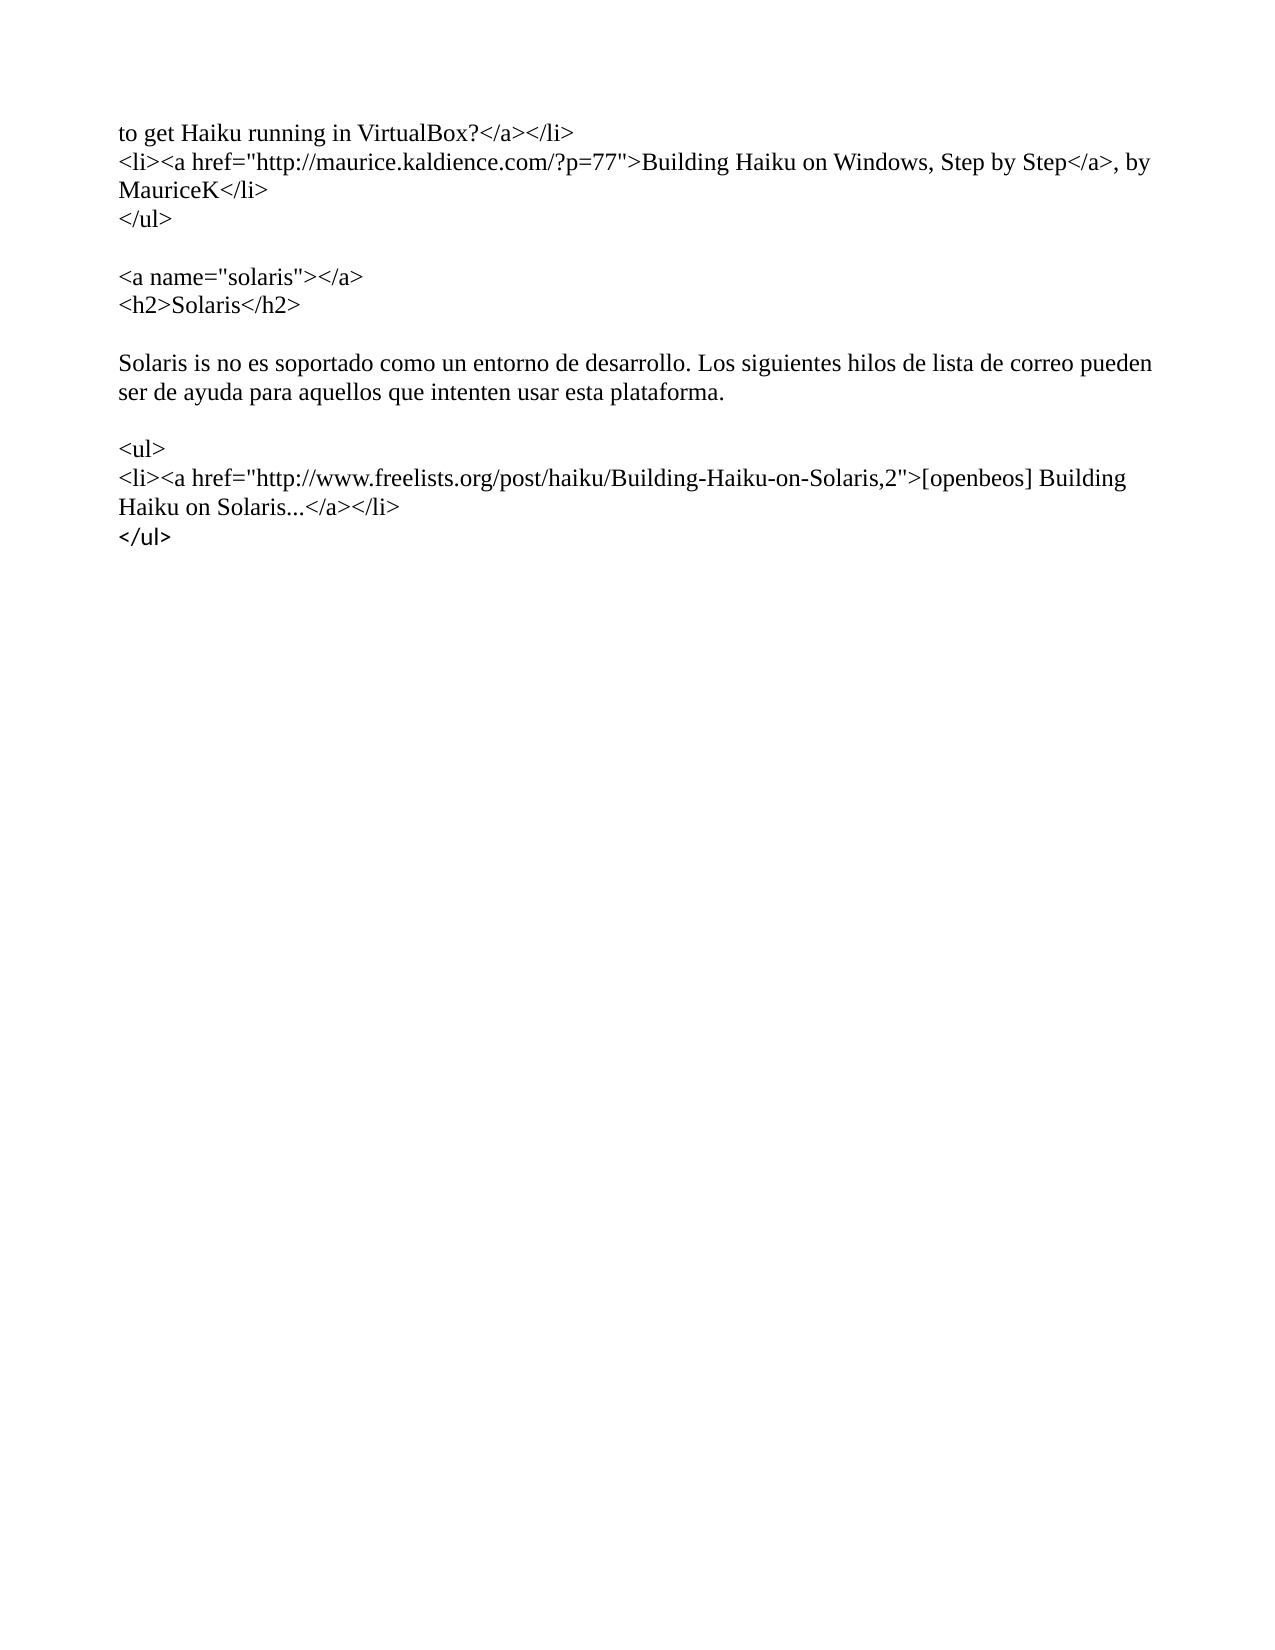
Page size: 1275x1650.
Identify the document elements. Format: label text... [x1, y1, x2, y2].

text <h2>Solaris</h2> [118, 291, 1157, 319]
text <ul> [118, 434, 1157, 463]
text </ul> [118, 521, 1157, 551]
text <a name="solaris"></a> [118, 262, 1157, 291]
text </ul> [118, 204, 1157, 233]
text Solaris is no es soportado como un entorno de desarrollo. Los siguientes hilos de lista de correo pueden ser de ayuda para aquellos que intenten usar esta plataforma. [118, 348, 1157, 406]
text <li><a href="http://maurice.kaldience.com/?p=77">Building Haiku on Windows, Step by Step</a>, by MauriceK</li> [118, 147, 1157, 204]
text <li><a href="http://www.freelists.org/post/haiku/Building-Haiku-on-Solaris,2">[openbeos] Building Haiku on Solaris...</a></li> [118, 463, 1157, 521]
text to get Haiku running in VirtualBox?</a></li> [118, 118, 1157, 147]
